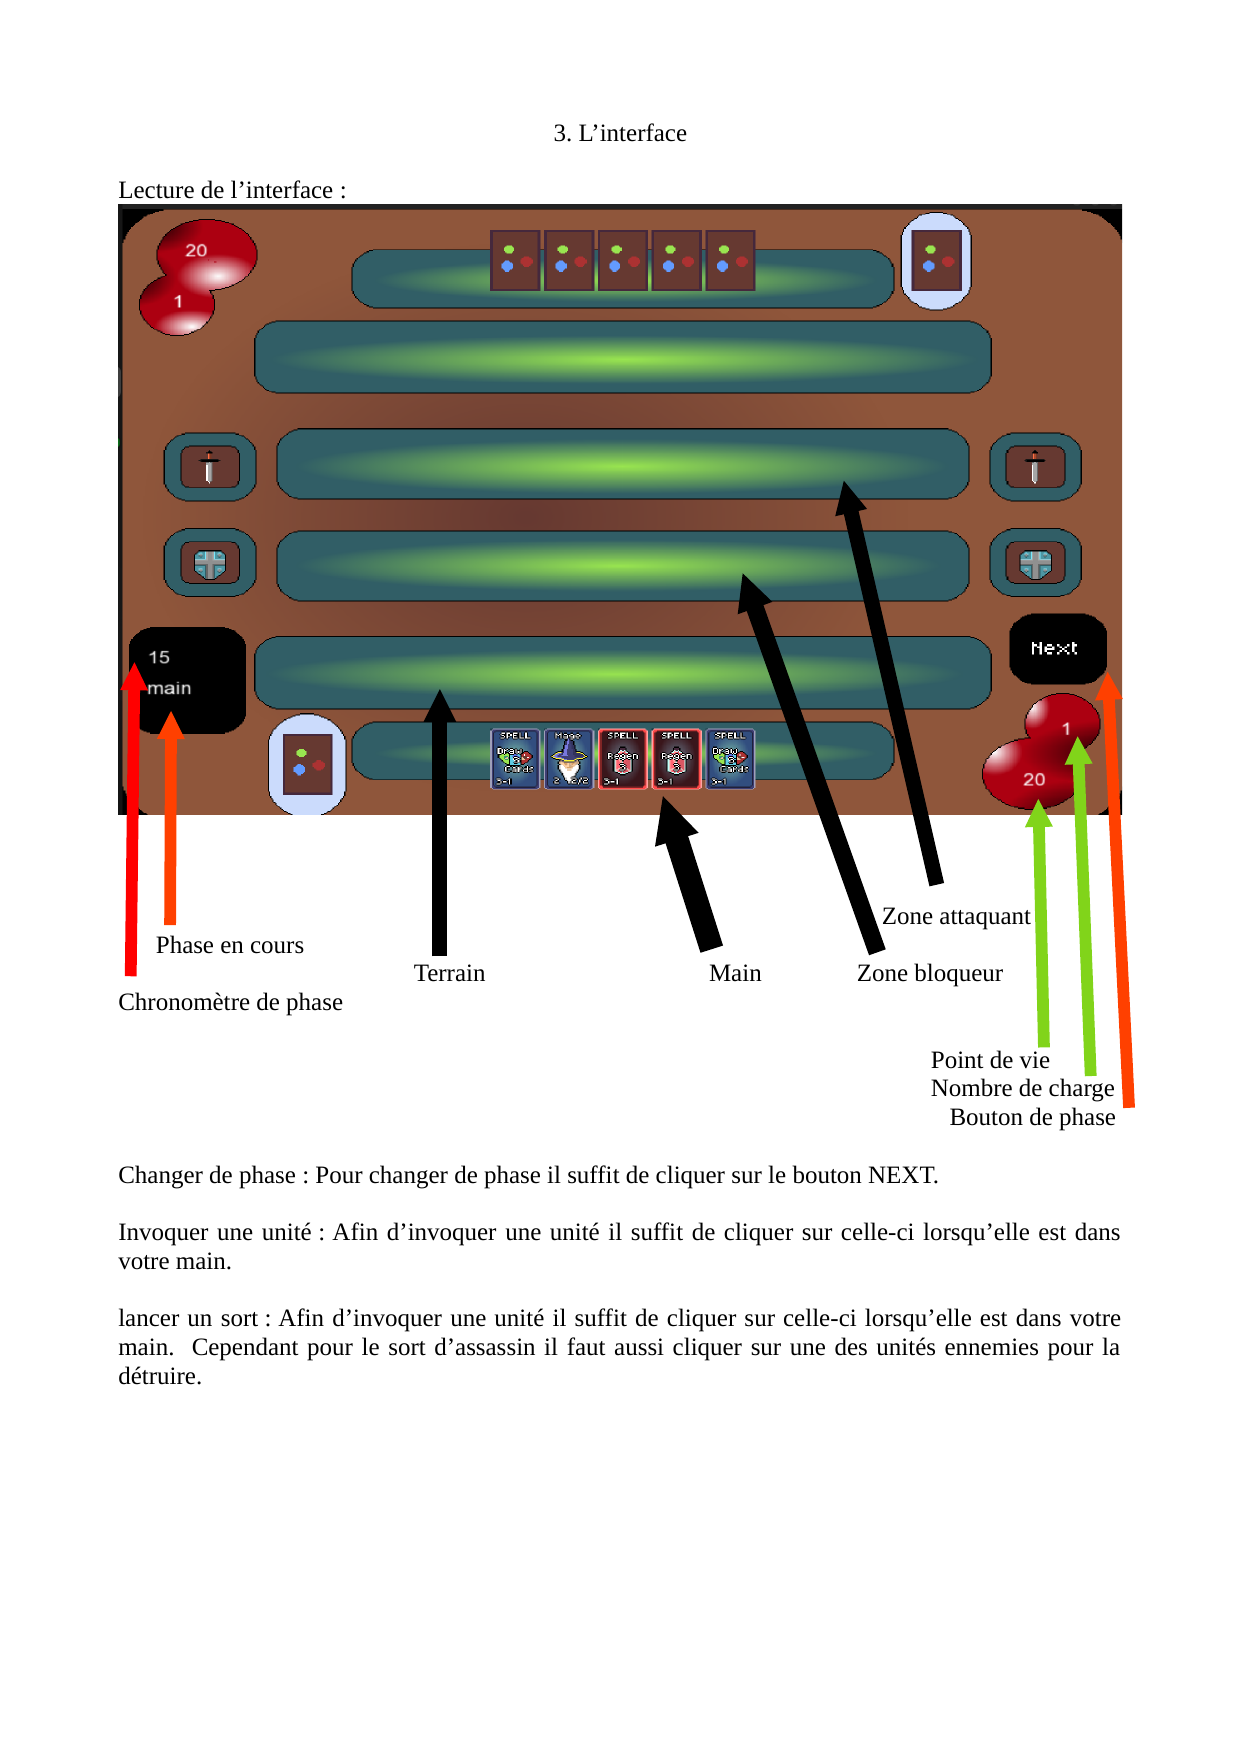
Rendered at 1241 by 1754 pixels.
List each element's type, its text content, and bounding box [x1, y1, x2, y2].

text [1049, 987, 1082, 1016]
text [1093, 958, 1117, 987]
text Zone attaquant [869, 901, 1035, 930]
text Point de vie [118, 1045, 1084, 1073]
text 3. L’interface [118, 118, 1122, 147]
text Bouton de phase [118, 1102, 1122, 1131]
text [138, 901, 432, 930]
text [1047, 901, 1079, 930]
text [1092, 930, 1115, 958]
text lancer un sort : Afin d’invoquer une unité il suffit de cliquer sur celle-ci lorsqu’elle est dans votre main. Cependant pour le sort d’assassin il faut aussi cliquer sur une des unités ennemies pour la détruire. [118, 1303, 1122, 1390]
text [1090, 901, 1114, 930]
picture [118, 204, 1123, 815]
text Invoquer une unité : Afin d’invoquer une unité il suffit de cliquer sur celle-ci lorsqu’elle est dans votre main. [118, 1217, 1122, 1275]
text [710, 901, 859, 930]
text Chronomètre de phase [118, 987, 1037, 1016]
picture [1115, 700, 1123, 815]
text [447, 901, 692, 930]
text Changer de phase : Pour changer de phase il suffit de cliquer sur le bouton NEXT. [118, 1160, 1122, 1188]
text Terrain Main Zone bloqueur [118, 958, 1036, 987]
text [1048, 930, 1080, 958]
text Phase en cours [137, 930, 1036, 958]
text [1096, 1045, 1121, 1073]
text Nombre de charge [118, 1073, 1122, 1102]
text [1094, 987, 1118, 1016]
text Lecture de l’interface : [118, 176, 1122, 204]
text [1048, 958, 1081, 987]
